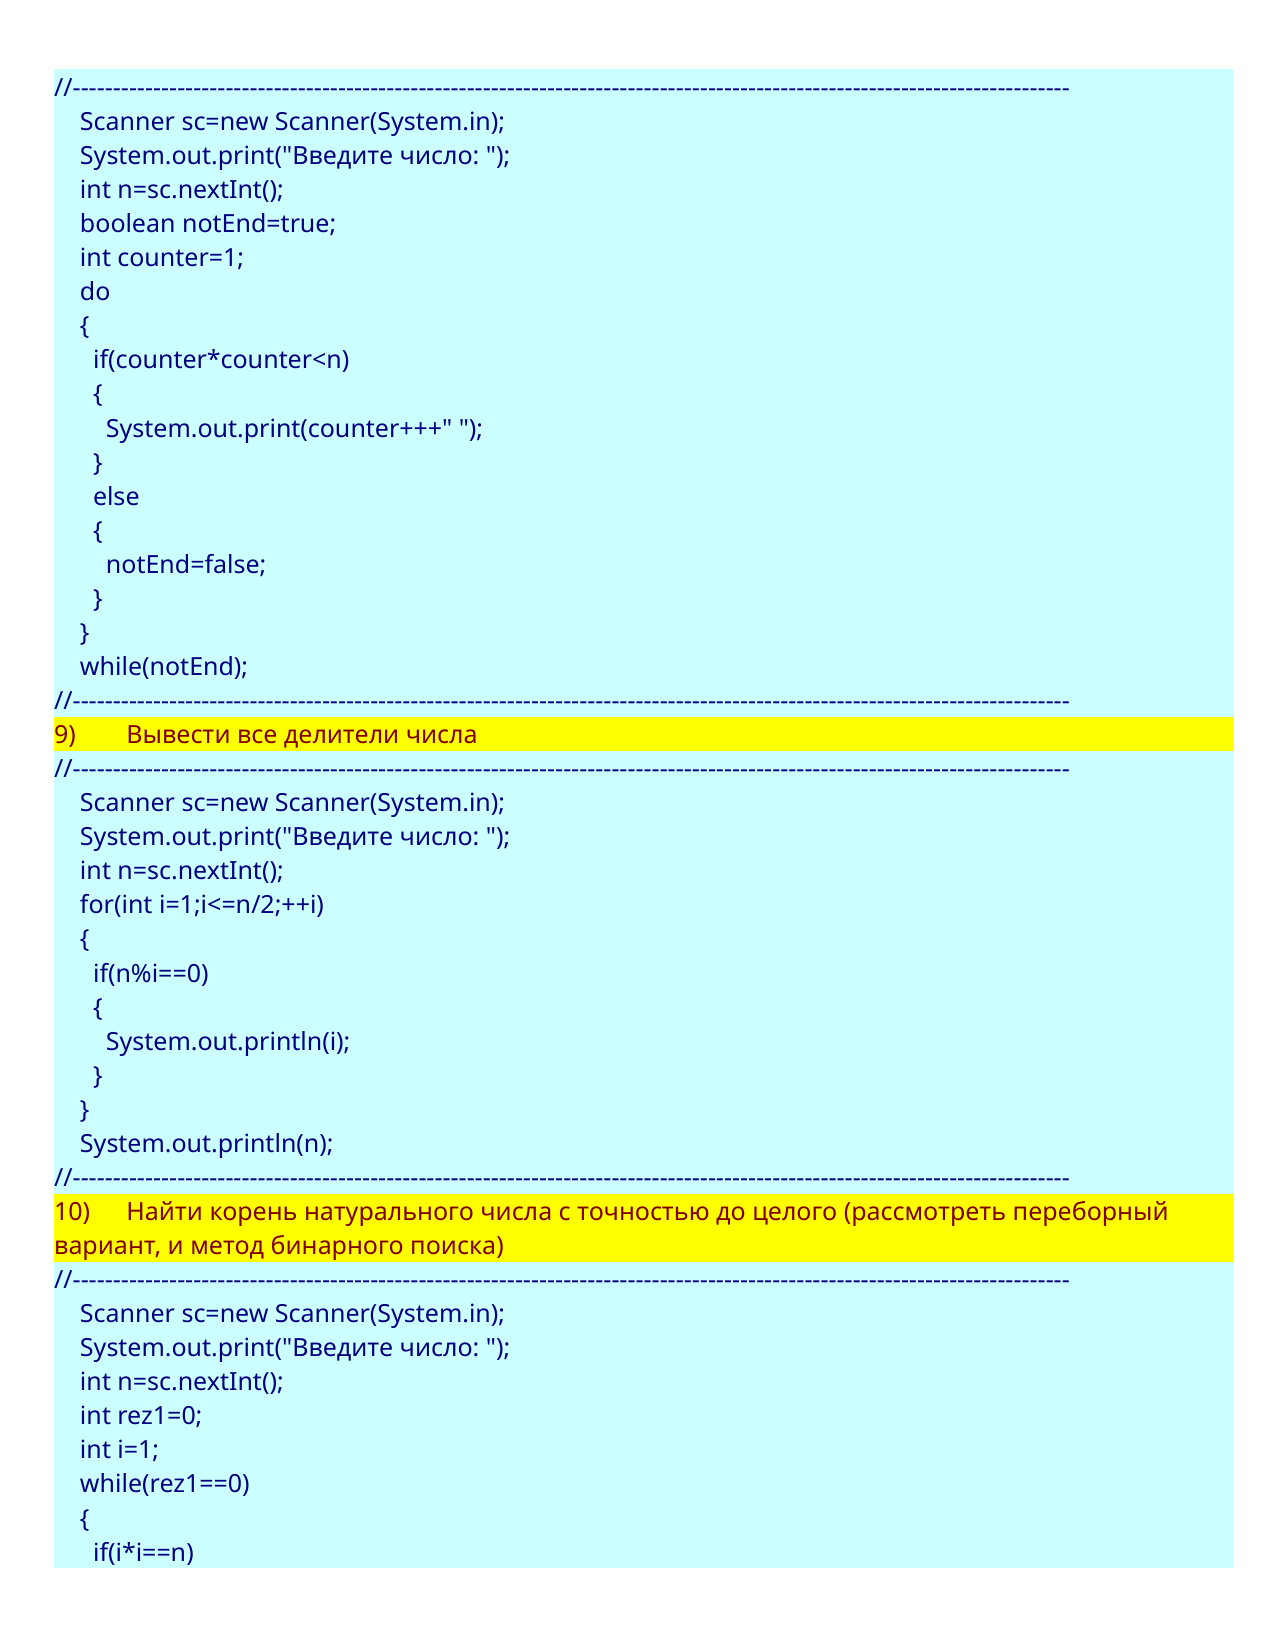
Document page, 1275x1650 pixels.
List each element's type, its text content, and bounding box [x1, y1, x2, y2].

list Scanner sc=new Scanner(System.in); [54, 785, 1234, 819]
list //---------------------------------------------------------------------------------------------------------------------------- [54, 683, 1234, 717]
list int n=sc.nextInt(); [54, 1364, 1234, 1398]
list System.out.println(n); [54, 1126, 1234, 1159]
list //---------------------------------------------------------------------------------------------------------------------------- [54, 751, 1234, 785]
list System.out.print("Введите число: "); [54, 138, 1234, 172]
list int n=sc.nextInt(); [54, 853, 1234, 887]
list do [54, 274, 1234, 308]
list System.out.print("Введите число: "); [54, 819, 1234, 853]
list //---------------------------------------------------------------------------------------------------------------------------- [54, 1159, 1234, 1194]
list //---------------------------------------------------------------------------------------------------------------------------- [54, 69, 1234, 104]
list if(n%i==0) [54, 955, 1234, 989]
list } [54, 614, 1234, 649]
list System.out.print("Введите число: "); [54, 1330, 1234, 1364]
list { [54, 921, 1234, 955]
list Найти корень натурального числа с точностью до целого (рассмотреть переборный вариант, и метод бинарного поиска) [54, 1194, 1234, 1262]
list int i=1; [54, 1432, 1234, 1466]
list { [54, 989, 1234, 1023]
list Вывести все делители числа [54, 717, 1234, 751]
list boolean notEnd=true; [54, 206, 1234, 240]
list Scanner sc=new Scanner(System.in); [54, 104, 1234, 138]
list int n=sc.nextInt(); [54, 172, 1234, 206]
list //---------------------------------------------------------------------------------------------------------------------------- [54, 1262, 1234, 1296]
list while(notEnd); [54, 649, 1234, 683]
list int counter=1; [54, 240, 1234, 274]
list } [54, 581, 1234, 614]
list System.out.println(i); [54, 1023, 1234, 1057]
list for(int i=1;i<=n/2;++i) [54, 887, 1234, 921]
list int rez1=0; [54, 1398, 1234, 1432]
list } [54, 444, 1234, 478]
list System.out.print(counter+++" "); [54, 410, 1234, 444]
list { [54, 1500, 1234, 1534]
list notEnd=false; [54, 546, 1234, 581]
list else [54, 478, 1234, 512]
list if(i*i==n) [54, 1534, 1234, 1568]
list { [54, 512, 1234, 546]
list if(counter*counter<n) [54, 342, 1234, 376]
list Scanner sc=new Scanner(System.in); [54, 1296, 1234, 1330]
list } [54, 1057, 1234, 1091]
list { [54, 308, 1234, 342]
list while(rez1==0) [54, 1466, 1234, 1500]
list { [54, 376, 1234, 410]
list } [54, 1091, 1234, 1126]
